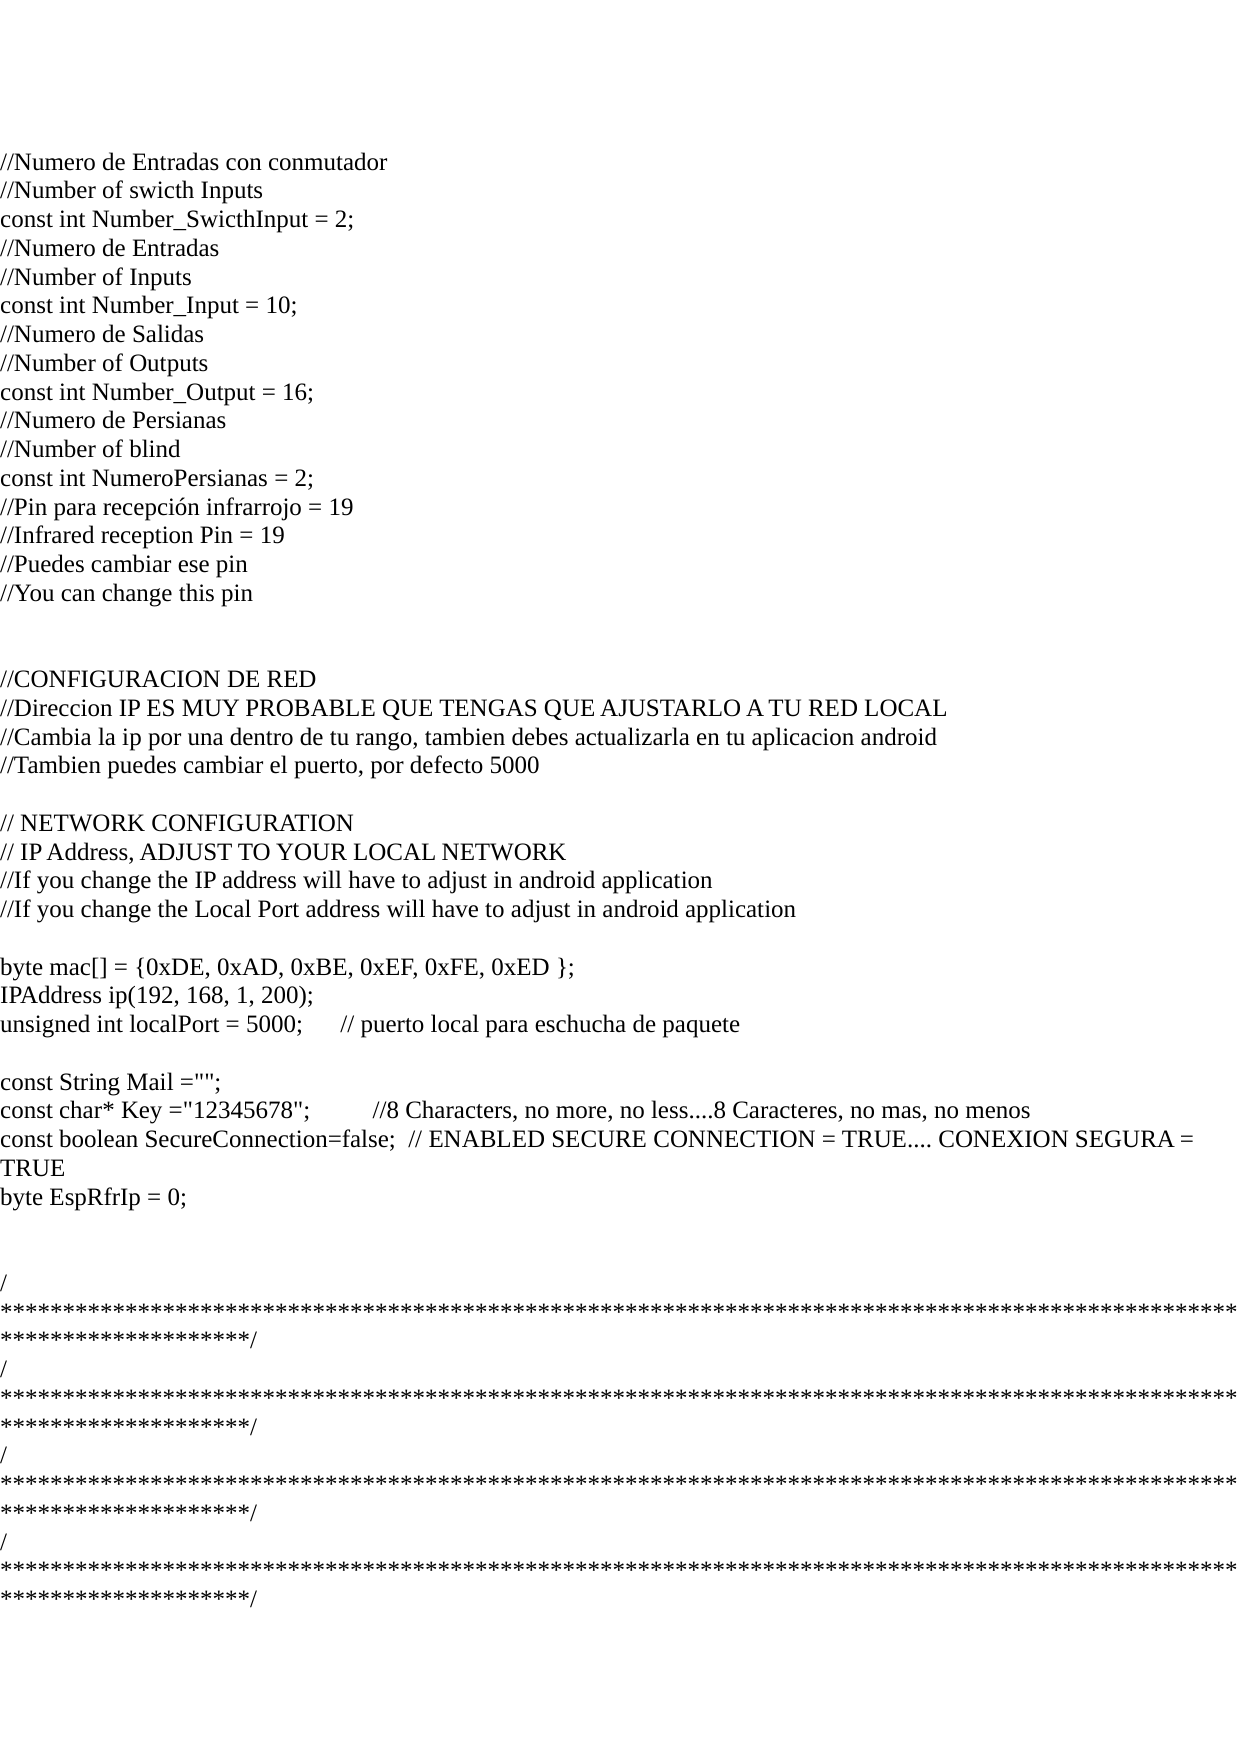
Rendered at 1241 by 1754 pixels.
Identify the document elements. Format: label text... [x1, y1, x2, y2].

text IPAddress ip(192, 168, 1, 200); [0, 981, 1240, 1009]
text //Number of Inputs [0, 262, 1240, 291]
text //Numero de Entradas con conmutador [0, 147, 1240, 176]
text //Numero de Persianas [0, 406, 1240, 434]
text const int NumeroPersianas = 2; [0, 463, 1240, 492]
text /***********************************************************************************************************************/ [0, 1441, 1240, 1527]
text //CONFIGURACION DE RED [0, 664, 1240, 693]
text //Cambia la ip por una dentro de tu rango, tambien debes actualizarla en tu aplicacion android [0, 722, 1240, 751]
text byte EspRfrIp = 0; [0, 1182, 1240, 1211]
text //Number of swicth Inputs [0, 176, 1240, 204]
text //Tambien puedes cambiar el puerto, por defecto 5000 [0, 751, 1240, 779]
text unsigned int localPort = 5000; // puerto local para eschucha de paquete [0, 1009, 1240, 1038]
text const int Number_Input = 10; [0, 291, 1240, 319]
text //If you change the Local Port address will have to adjust in android application [0, 894, 1240, 923]
text const boolean SecureConnection=false; // ENABLED SECURE CONNECTION = TRUE.... CONEXION SEGURA = TRUE [0, 1124, 1240, 1182]
text //If you change the IP address will have to adjust in android application [0, 866, 1240, 894]
text //Numero de Entradas [0, 233, 1240, 262]
text const int Number_Output = 16; [0, 377, 1240, 406]
text //Number of blind [0, 434, 1240, 463]
text //Number of Outputs [0, 348, 1240, 377]
text byte mac[] = {0xDE, 0xAD, 0xBE, 0xEF, 0xFE, 0xED }; [0, 952, 1240, 981]
text //You can change this pin [0, 578, 1240, 607]
text /***********************************************************************************************************************/ [0, 1354, 1240, 1441]
text // NETWORK CONFIGURATION [0, 808, 1240, 837]
text /***********************************************************************************************************************/ [0, 1527, 1240, 1613]
text const int Number_SwicthInput = 2; [0, 204, 1240, 233]
text /***********************************************************************************************************************/ [0, 1268, 1240, 1354]
text //Pin para recepción infrarrojo = 19 [0, 492, 1240, 521]
text //Numero de Salidas [0, 319, 1240, 348]
text //Infrared reception Pin = 19 [0, 521, 1240, 549]
text //Direccion IP ES MUY PROBABLE QUE TENGAS QUE AJUSTARLO A TU RED LOCAL [0, 693, 1240, 722]
text // IP Address, ADJUST TO YOUR LOCAL NETWORK [0, 837, 1240, 866]
text const String Mail =""; [0, 1067, 1240, 1096]
text //Puedes cambiar ese pin [0, 549, 1240, 578]
text const char* Key ="12345678"; //8 Characters, no more, no less....8 Caracteres, no mas, no menos [0, 1096, 1240, 1124]
